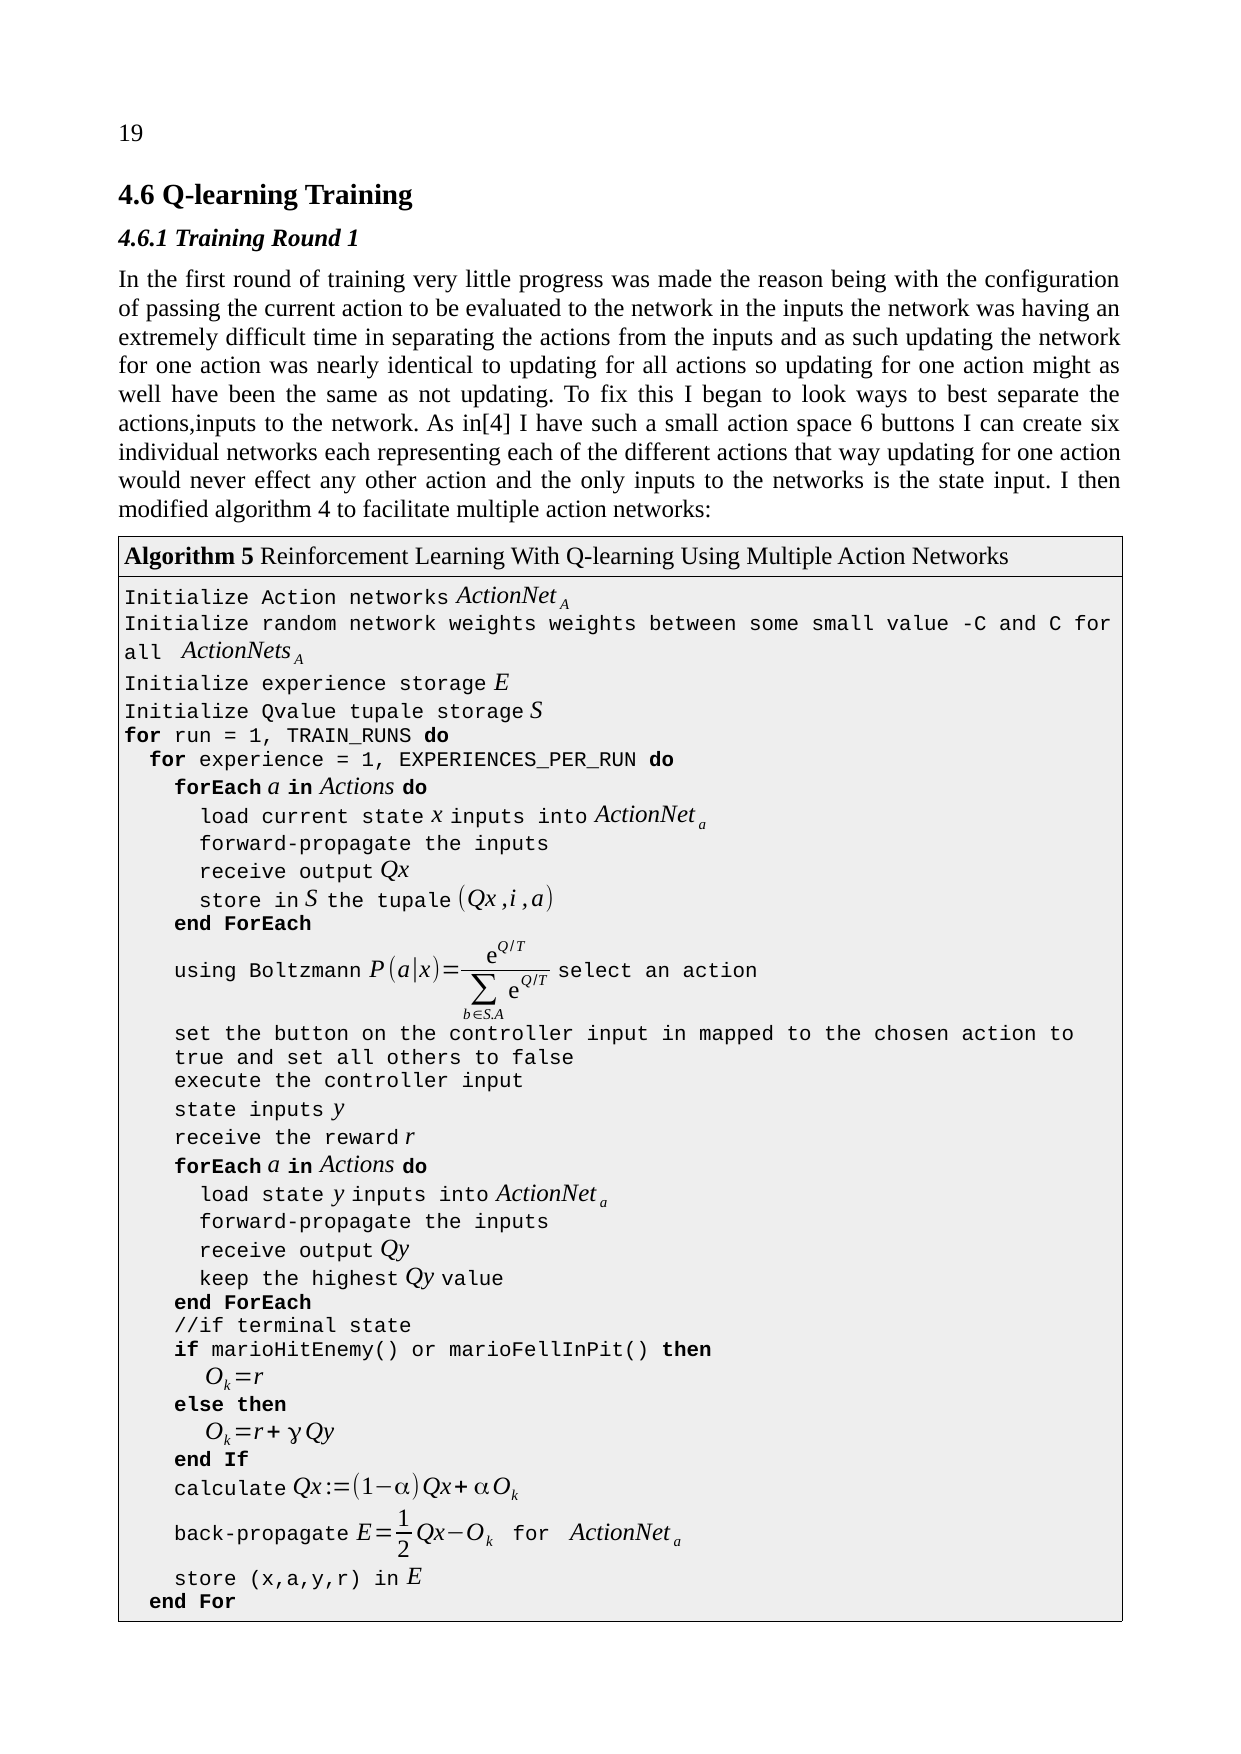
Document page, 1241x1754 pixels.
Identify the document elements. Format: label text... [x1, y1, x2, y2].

text 4.6.1 Training Round 1 [118, 223, 1122, 252]
table_header Algorithm 5 Reinforcement Learning With Q-learning Using Multiple Action Networks [119, 537, 1122, 576]
table_cell Initialize Action networks Initialize random network weights weights between some small value -C and C for all Initialize experience storage Initialize Qvalue tupale storage for run = 1, TRAIN_RUNS do for experience = 1, EXPERIENCES_PER_RUN do forEachindo load current stateinputs into forward-propagate the inputs receive output store inthe tupale end ForEach using Boltzmannselect an action set the button on the controller input in mapped to the chosen action to true and set all others to false execute the controller input state inputs receive the reward forEachindo load stateinputs into forward-propagate the inputs receive output keep the highestvalue end ForEach //if terminal state if marioHitEnemy() or marioFellInPit() then else then end If calculate back-propagate for store (x,a,y,r) in end For backwards replay Experiences end For [119, 577, 1122, 1621]
subtitle 4.6 Q-learning Training [118, 177, 1122, 211]
text In the first round of training very little progress was made the reason being with the configuration of passing the current action to be evaluated to the network in the inputs the network was having an extremely difficult time in separating the actions from the inputs and as such updating the network for one action was nearly identical to updating for all actions so updating for one action might as well have been the same as not updating. To fix this I began to look ways to best separate the actions,inputs to the network. As in[4] I have such a small action space 6 buttons I can create six individual networks each representing each of the different actions that way updating for one action would never effect any other action and the only inputs to the networks is the state input. I then modified algorithm 4 to facilitate multiple action networks: [118, 264, 1122, 523]
